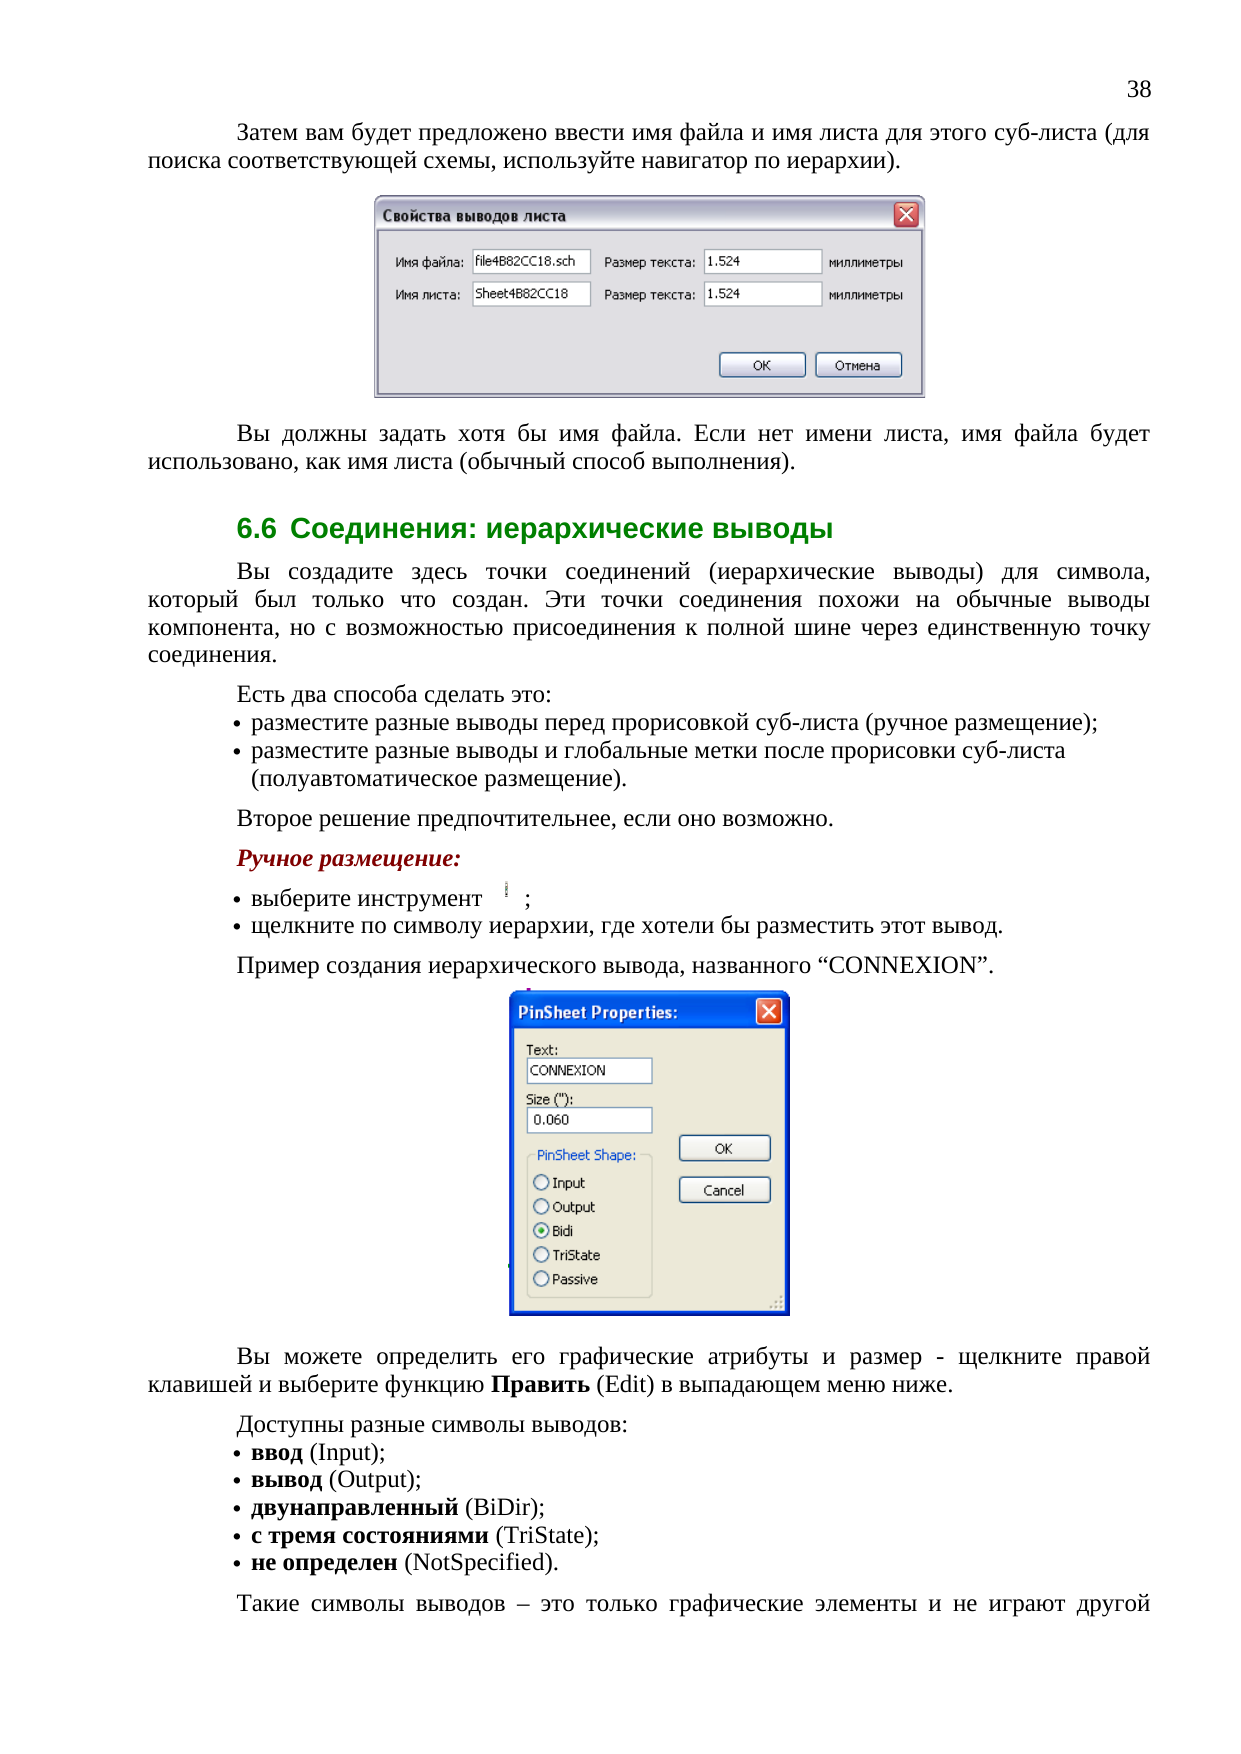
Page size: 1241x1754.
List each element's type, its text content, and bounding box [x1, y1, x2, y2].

text Второе решение предпочтительнее, если оно возможно. [148, 804, 1152, 832]
list не определен (NotSpecified). [234, 1548, 1152, 1576]
list вывод (Output); [234, 1465, 1152, 1493]
text Затем вам будет предложено ввести имя файла и имя листа для этого суб-листа (для поиска соответствующей схемы, используйте навигатор по иерархии). [148, 118, 1152, 173]
text Есть два способа сделать это: [148, 681, 1152, 708]
subtitle Соединения: иерархические выводы [148, 512, 1152, 545]
text Вы можете определить его графические атрибуты и размер - щелкните правой клавишей и выберите функцию Править (Edit) в выпадающем меню ниже. [148, 1342, 1152, 1397]
list выберите инструмент ; [234, 872, 1152, 911]
text Доступны разные символы выводов: [148, 1410, 1152, 1438]
list щелкните по символу иерархии, где хотели бы разместить этот вывод. [234, 911, 1152, 939]
text Вы создадите здесь точки соединений (иерархические выводы) для символа, который был только что создан. Эти точки соединения похожи на обычные выводы компонента, но с возможностью присоединения к полной шине через единственную точку соединения. [148, 557, 1152, 668]
text Вы должны задать хотя бы имя файла. Если нет имени листа, имя файла будет использовано, как имя листа (обычный способ выполнения). [148, 419, 1152, 474]
list двунаправленный (BiDir); [234, 1493, 1152, 1521]
list с тремя состояниями (TriState); [234, 1521, 1152, 1548]
text Пример создания иерархического вывода, названного “CONNEXION”. [148, 952, 1152, 979]
list разместите разные выводы и глобальные метки после прорисовки суб-листа (полуавтоматическое размещение). [234, 736, 1152, 791]
list разместите разные выводы перед прорисовкой суб-листа (ручное размещение); [234, 708, 1152, 736]
picture [374, 195, 926, 398]
text Такие символы выводов – это только графические элементы и не играют другой [148, 1589, 1152, 1616]
list ввод (Input); [234, 1438, 1152, 1465]
text Ручное размещение: [148, 844, 1152, 872]
